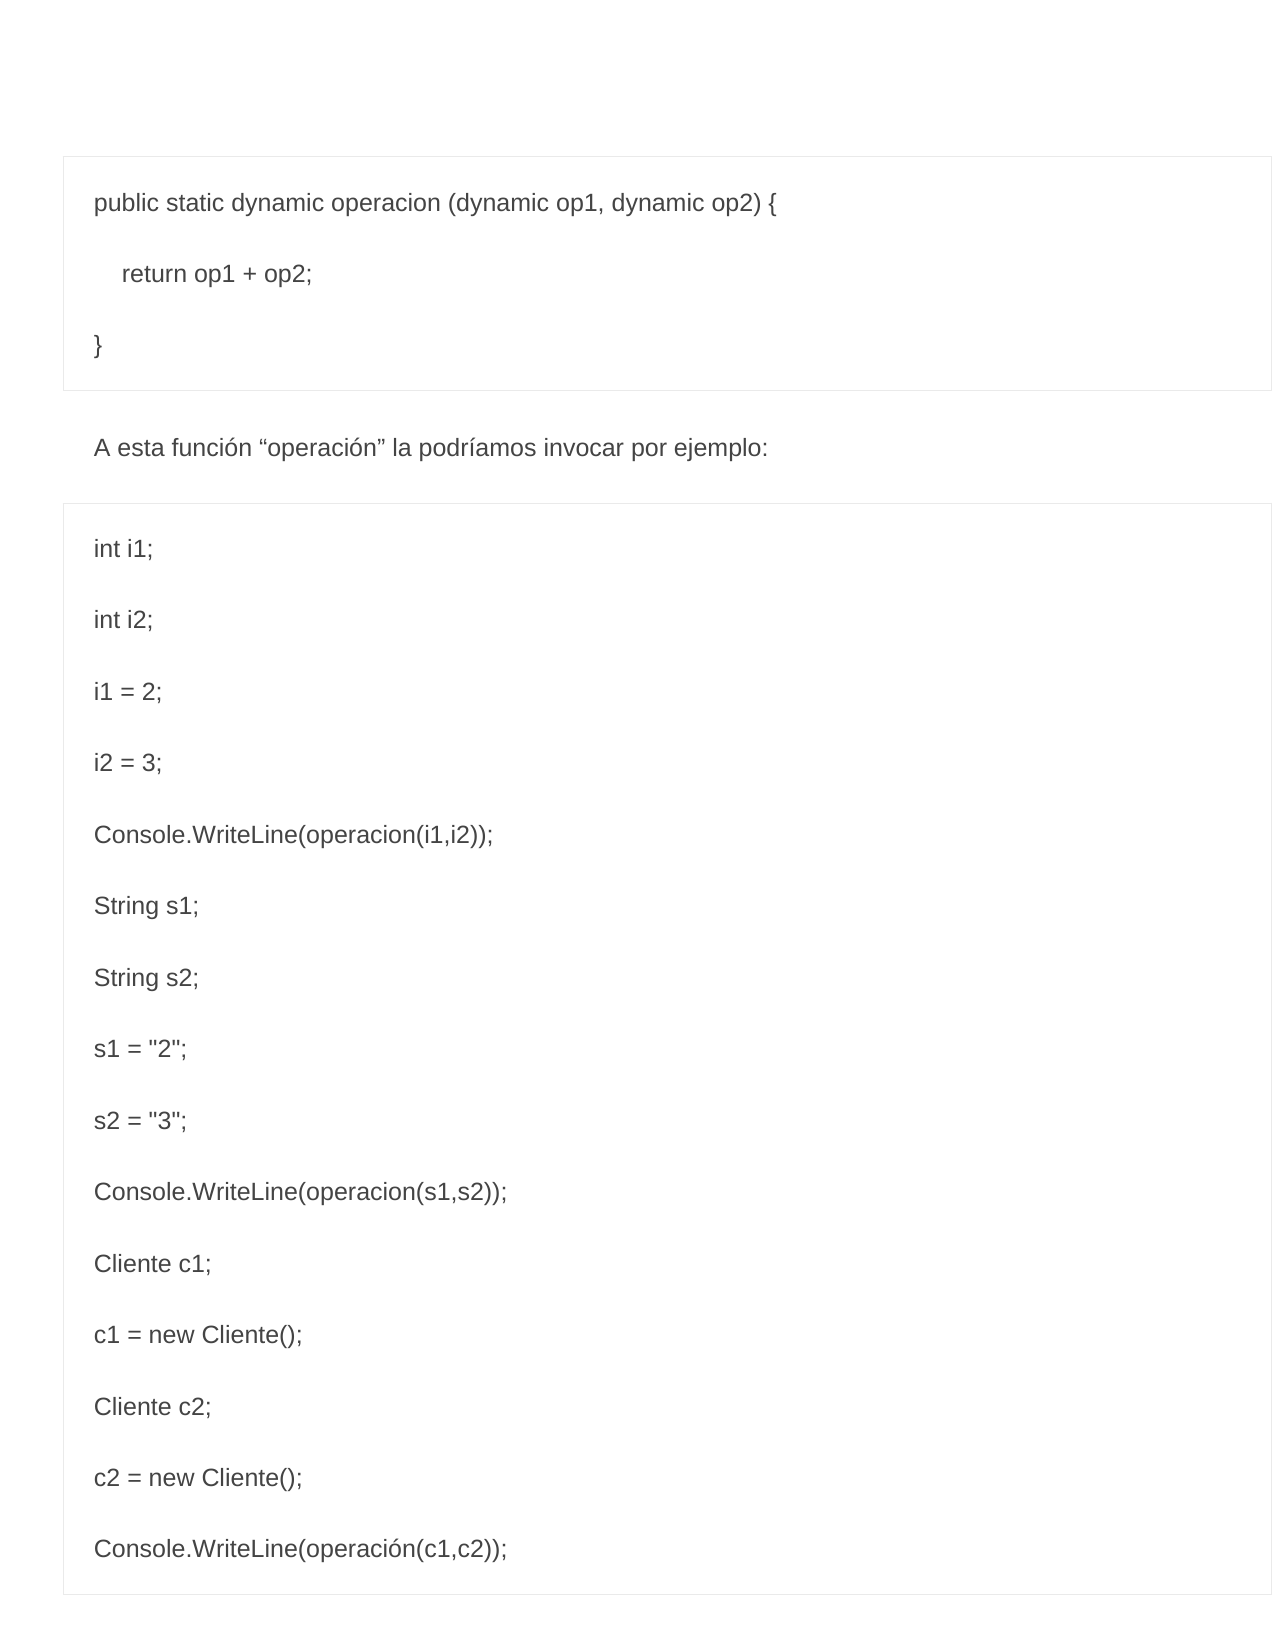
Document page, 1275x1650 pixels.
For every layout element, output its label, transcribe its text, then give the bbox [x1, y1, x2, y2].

text c2 = new Cliente(); [64, 1432, 1271, 1492]
text Console.WriteLine(operacion(s1,s2)); [64, 1146, 1271, 1206]
text public static dynamic operacion (dynamic op1, dynamic op2) { [64, 157, 1271, 216]
text String s1; [64, 860, 1271, 920]
text Console.WriteLine(operación(c1,c2)); [64, 1503, 1271, 1594]
text Cliente c1; [64, 1217, 1271, 1277]
text Console.WriteLine(operacion(i1,i2)); [64, 788, 1271, 849]
text Cliente c2; [64, 1360, 1271, 1420]
text int i1; [64, 504, 1271, 563]
text A esta función “operación” la podríamos invocar por ejemplo: [94, 433, 1239, 462]
text s1 = "2"; [64, 1003, 1271, 1063]
text c1 = new Cliente(); [64, 1289, 1271, 1349]
text } [64, 299, 1271, 390]
text i2 = 3; [64, 717, 1271, 777]
text String s2; [64, 931, 1271, 992]
text int i2; [64, 574, 1271, 634]
text s2 = "3"; [64, 1074, 1271, 1134]
text i1 = 2; [64, 646, 1271, 706]
text return op1 + op2; [64, 228, 1271, 288]
